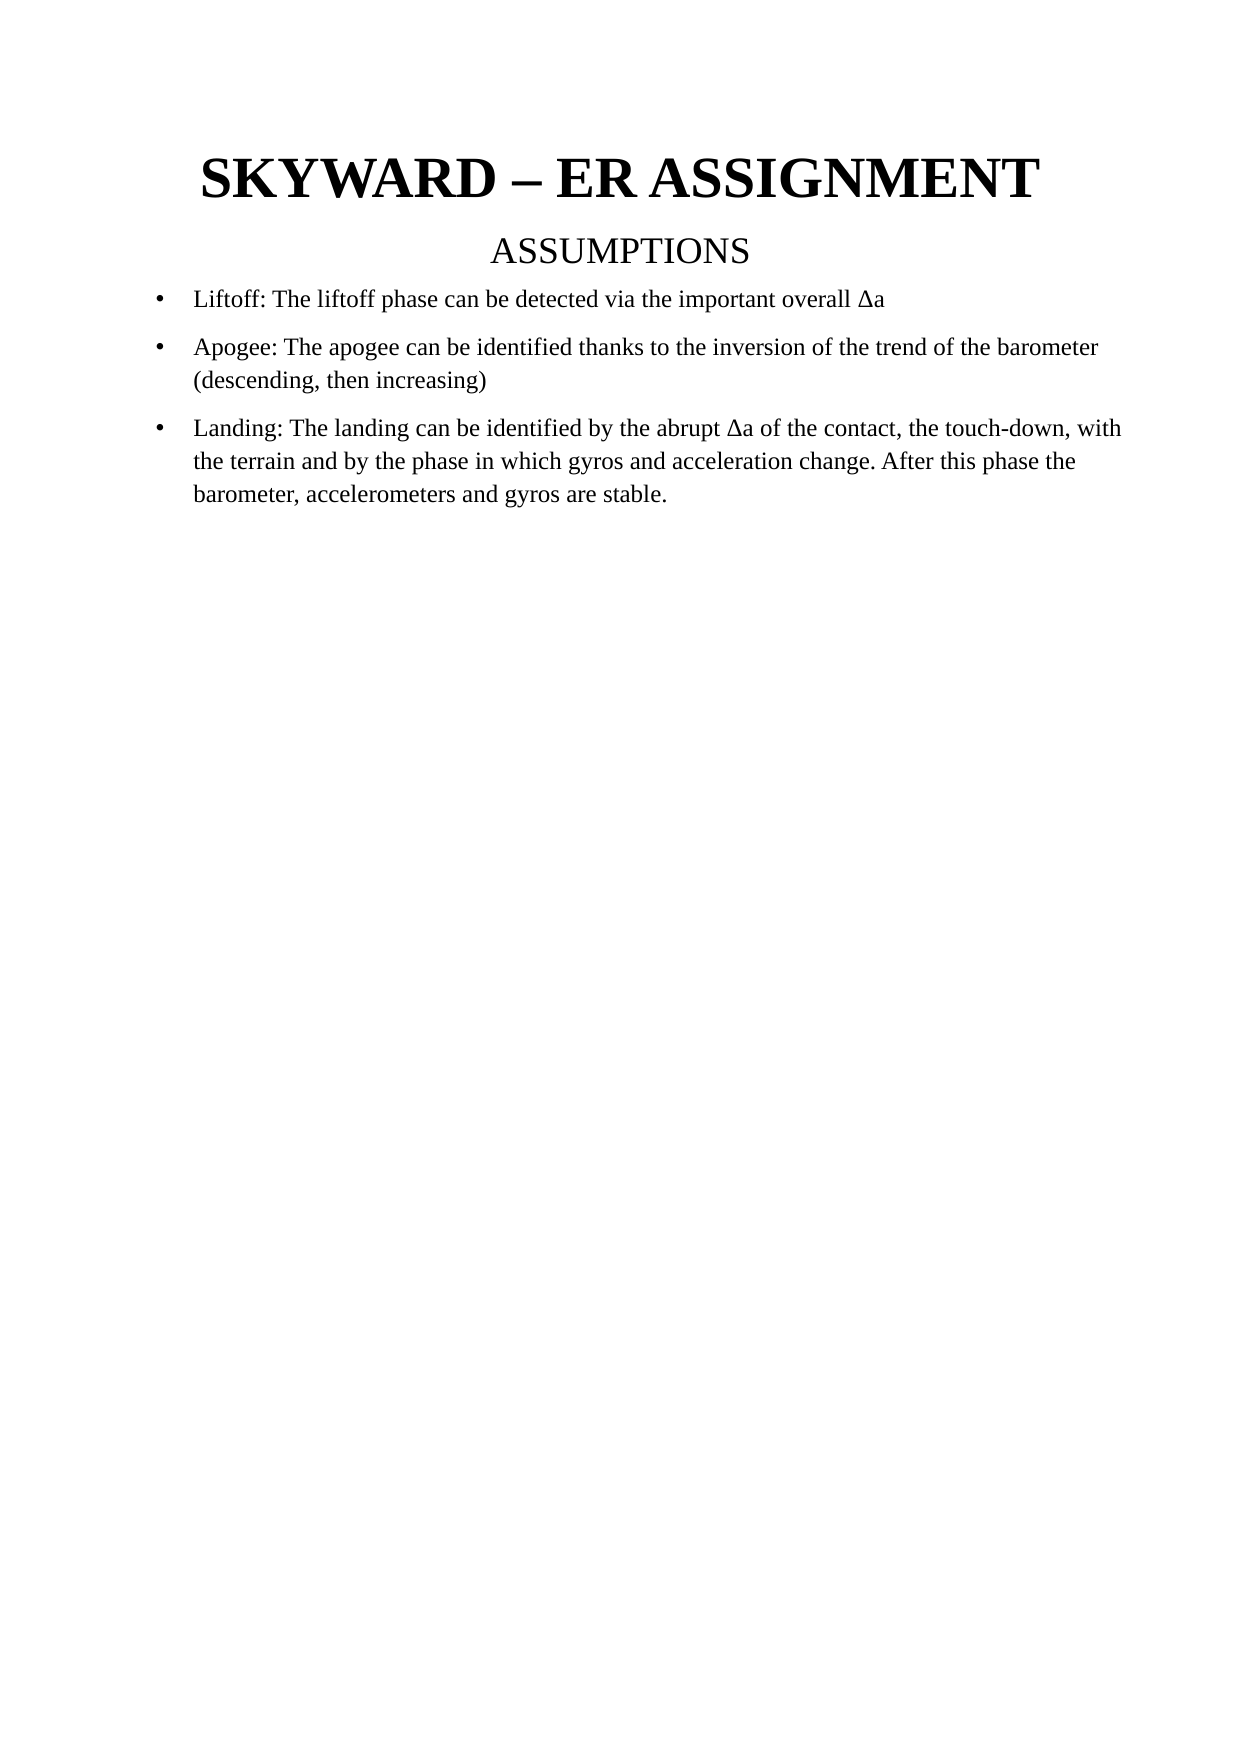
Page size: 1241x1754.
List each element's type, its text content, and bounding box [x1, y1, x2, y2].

subtitle ASSUMPTIONS [118, 229, 1122, 272]
list Liftoff: The liftoff phase can be detected via the important overall Δa [156, 284, 1122, 313]
list Apogee: The apogee can be identified thanks to the inversion of the trend of the barometer (descending, then increasing) [156, 332, 1122, 394]
list Landing: The landing can be identified by the abrupt Δa of the contact, the touch-down, with the terrain and by the phase in which gyros and acceleration change. After this phase the barometer, accelerometers and gyros are stable. [156, 413, 1122, 508]
title SKYWARD – ER ASSIGNMENT [118, 143, 1122, 210]
